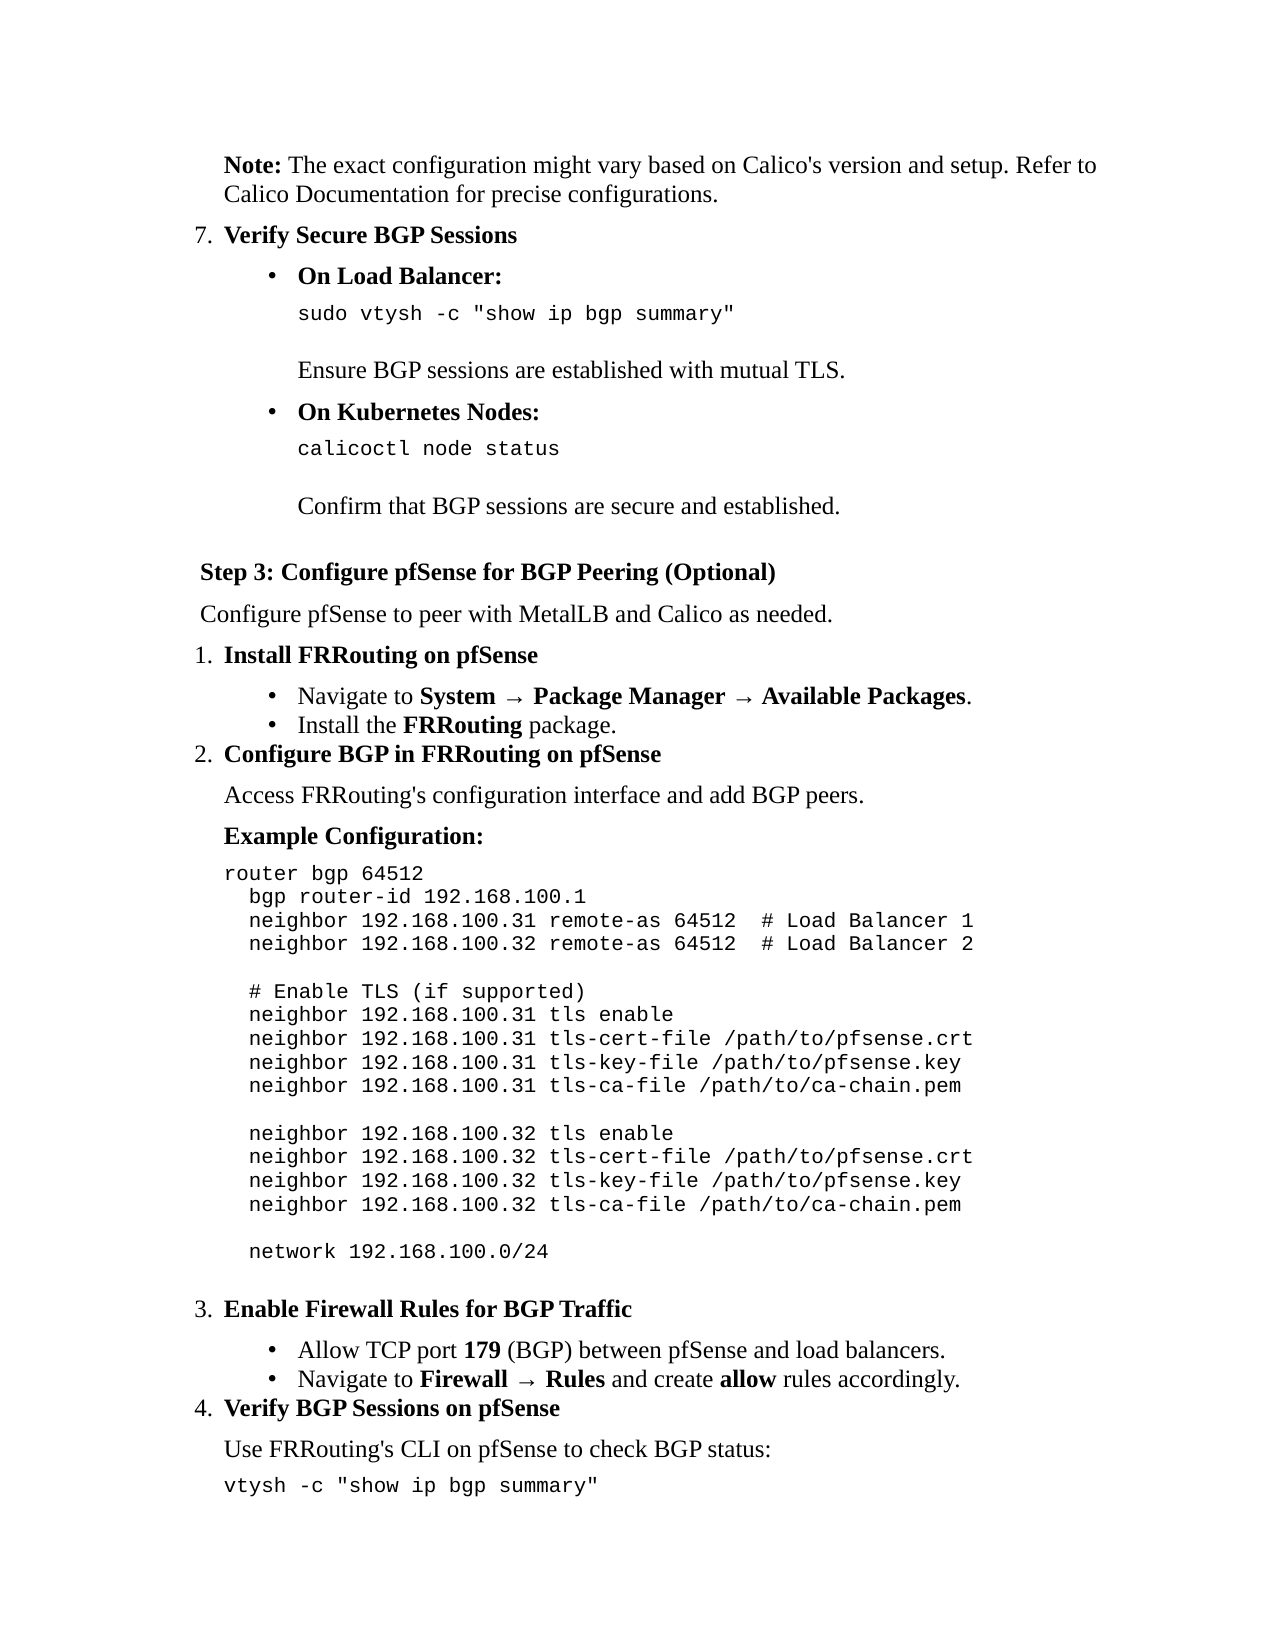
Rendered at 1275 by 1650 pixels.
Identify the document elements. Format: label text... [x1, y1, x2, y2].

text Configure pfSense to peer with MetalLB and Calico as needed. [150, 599, 1125, 627]
list On Kubernetes Nodes: [268, 397, 1125, 426]
list Verify BGP Sessions on pfSense [194, 1393, 1125, 1421]
list neighbor 192.168.100.31 tls-ca-file /path/to/ca-chain.pem [194, 1075, 1125, 1099]
list Access FRRouting's configuration interface and add BGP peers. [194, 780, 1125, 809]
list Navigate to Firewall → Rules and create allow rules accordingly. [268, 1364, 1125, 1393]
list bgp router-id 192.168.100.1 [194, 886, 1125, 910]
list # Enable TLS (if supported) [194, 981, 1125, 1004]
list neighbor 192.168.100.31 tls enable [194, 1004, 1125, 1028]
list Verify Secure BGP Sessions [194, 220, 1125, 249]
list neighbor 192.168.100.32 tls-key-file /path/to/pfsense.key [194, 1170, 1125, 1193]
list neighbor 192.168.100.32 tls-cert-file /path/to/pfsense.crt [194, 1146, 1125, 1170]
list neighbor 192.168.100.31 tls-cert-file /path/to/pfsense.crt [194, 1028, 1125, 1052]
list On Load Balancer: [268, 261, 1125, 290]
list neighbor 192.168.100.32 tls enable [194, 1123, 1125, 1146]
list calicoctl node status [268, 438, 1125, 462]
list Confirm that BGP sessions are secure and established. [268, 491, 1125, 520]
list Enable Firewall Rules for BGP Traffic [194, 1294, 1125, 1323]
list Note: The exact configuration might vary based on Calico's version and setup. Refer to Calico Documentation for precise configurations. [194, 150, 1125, 207]
subtitle Step 3: Configure pfSense for BGP Peering (Optional) [150, 557, 1125, 586]
list router bgp 64512 [194, 862, 1125, 886]
list Allow TCP port 179 (BGP) between pfSense and load balancers. [268, 1335, 1125, 1364]
list neighbor 192.168.100.31 tls-key-file /path/to/pfsense.key [194, 1052, 1125, 1075]
list Ensure BGP sessions are established with mutual TLS. [268, 356, 1125, 384]
list sudo vtysh -c "show ip bgp summary" [268, 302, 1125, 326]
list vtysh -c "show ip bgp summary" [194, 1475, 1125, 1499]
list neighbor 192.168.100.32 tls-ca-file /path/to/ca-chain.pem [194, 1193, 1125, 1217]
list Install the FRRouting package. [268, 710, 1125, 739]
list Install FRRouting on pfSense [194, 640, 1125, 669]
list Navigate to System → Package Manager → Available Packages. [268, 681, 1125, 710]
list Use FRRouting's CLI on pfSense to check BGP status: [194, 1434, 1125, 1463]
list Configure BGP in FRRouting on pfSense [194, 739, 1125, 767]
list neighbor 192.168.100.32 remote-as 64512 # Load Balancer 2 [194, 933, 1125, 957]
list neighbor 192.168.100.31 remote-as 64512 # Load Balancer 1 [194, 910, 1125, 933]
list network 192.168.100.0/24 [194, 1241, 1125, 1264]
list Example Configuration: [194, 821, 1125, 850]
